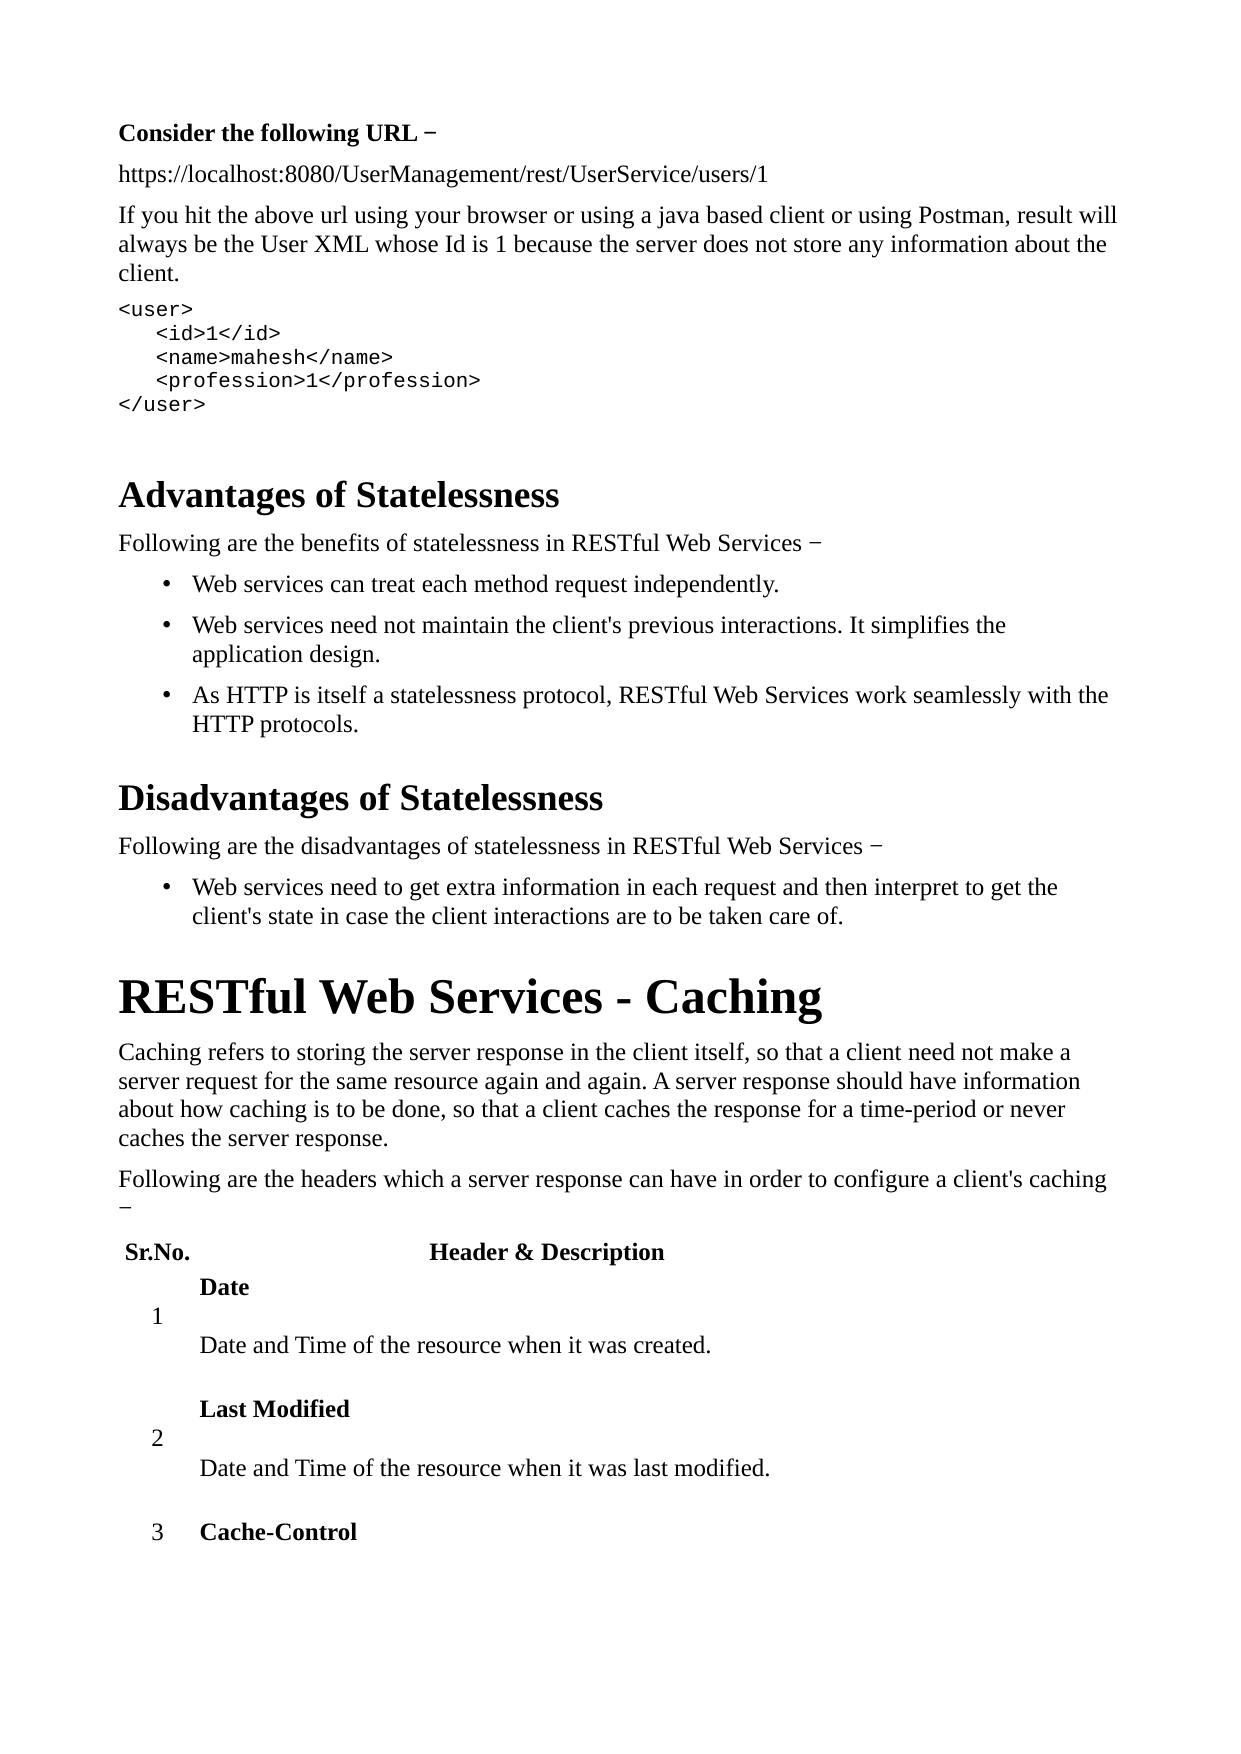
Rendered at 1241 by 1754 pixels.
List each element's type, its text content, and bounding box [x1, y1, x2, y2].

text <id>1</id> [118, 323, 1122, 347]
text Following are the headers which a server response can have in order to configure a client's caching − [118, 1164, 1122, 1222]
text If you hit the above url using your browser or using a java based client or using Postman, result will always be the User XML whose Id is 1 because the server does not store any information about the client. [118, 201, 1122, 287]
table_cell 2 [118, 1391, 196, 1514]
list Web services can treat each method request independently. [162, 569, 1122, 598]
subtitle RESTful Web Services - Caching [118, 967, 1122, 1024]
subtitle Advantages of Statelessness [118, 472, 1122, 515]
text </user> [118, 394, 1122, 418]
table_cell Date Date and Time of the resource when it was created. [196, 1269, 897, 1391]
table_cell Last Modified Date and Time of the resource when it was last modified. [196, 1391, 897, 1514]
text <name>mahesh</name> [118, 347, 1122, 370]
table_cell 1 [118, 1269, 196, 1391]
subtitle Disadvantages of Statelessness [118, 775, 1122, 818]
text Caching refers to storing the server response in the client itself, so that a client need not make a server request for the same resource again and again. A server response should have information about how caching is to be done, so that a client caches the response for a time-period or never caches the server response. [118, 1037, 1122, 1152]
table_cell Cache-Control [196, 1514, 897, 1578]
text <profession>1</profession> [118, 370, 1122, 394]
text Following are the disadvantages of statelessness in RESTful Web Services − [118, 831, 1122, 859]
list As HTTP is itself a statelessness protocol, RESTful Web Services work seamlessly with the HTTP protocols. [162, 680, 1122, 738]
table_header Sr.No. [118, 1235, 196, 1269]
text https://localhost:8080/UserManagement/rest/UserService/users/1 [118, 159, 1122, 188]
list Web services need to get extra information in each request and then interpret to get the client's state in case the client interactions are to be taken care of. [162, 872, 1122, 929]
table_header Header & Description [196, 1235, 897, 1269]
text <user> [118, 299, 1122, 323]
text Consider the following URL − [118, 118, 1122, 147]
list Web services need not maintain the client's previous interactions. It simplifies the application design. [162, 610, 1122, 668]
text Following are the benefits of statelessness in RESTful Web Services − [118, 528, 1122, 556]
table_cell 3 [118, 1514, 196, 1578]
